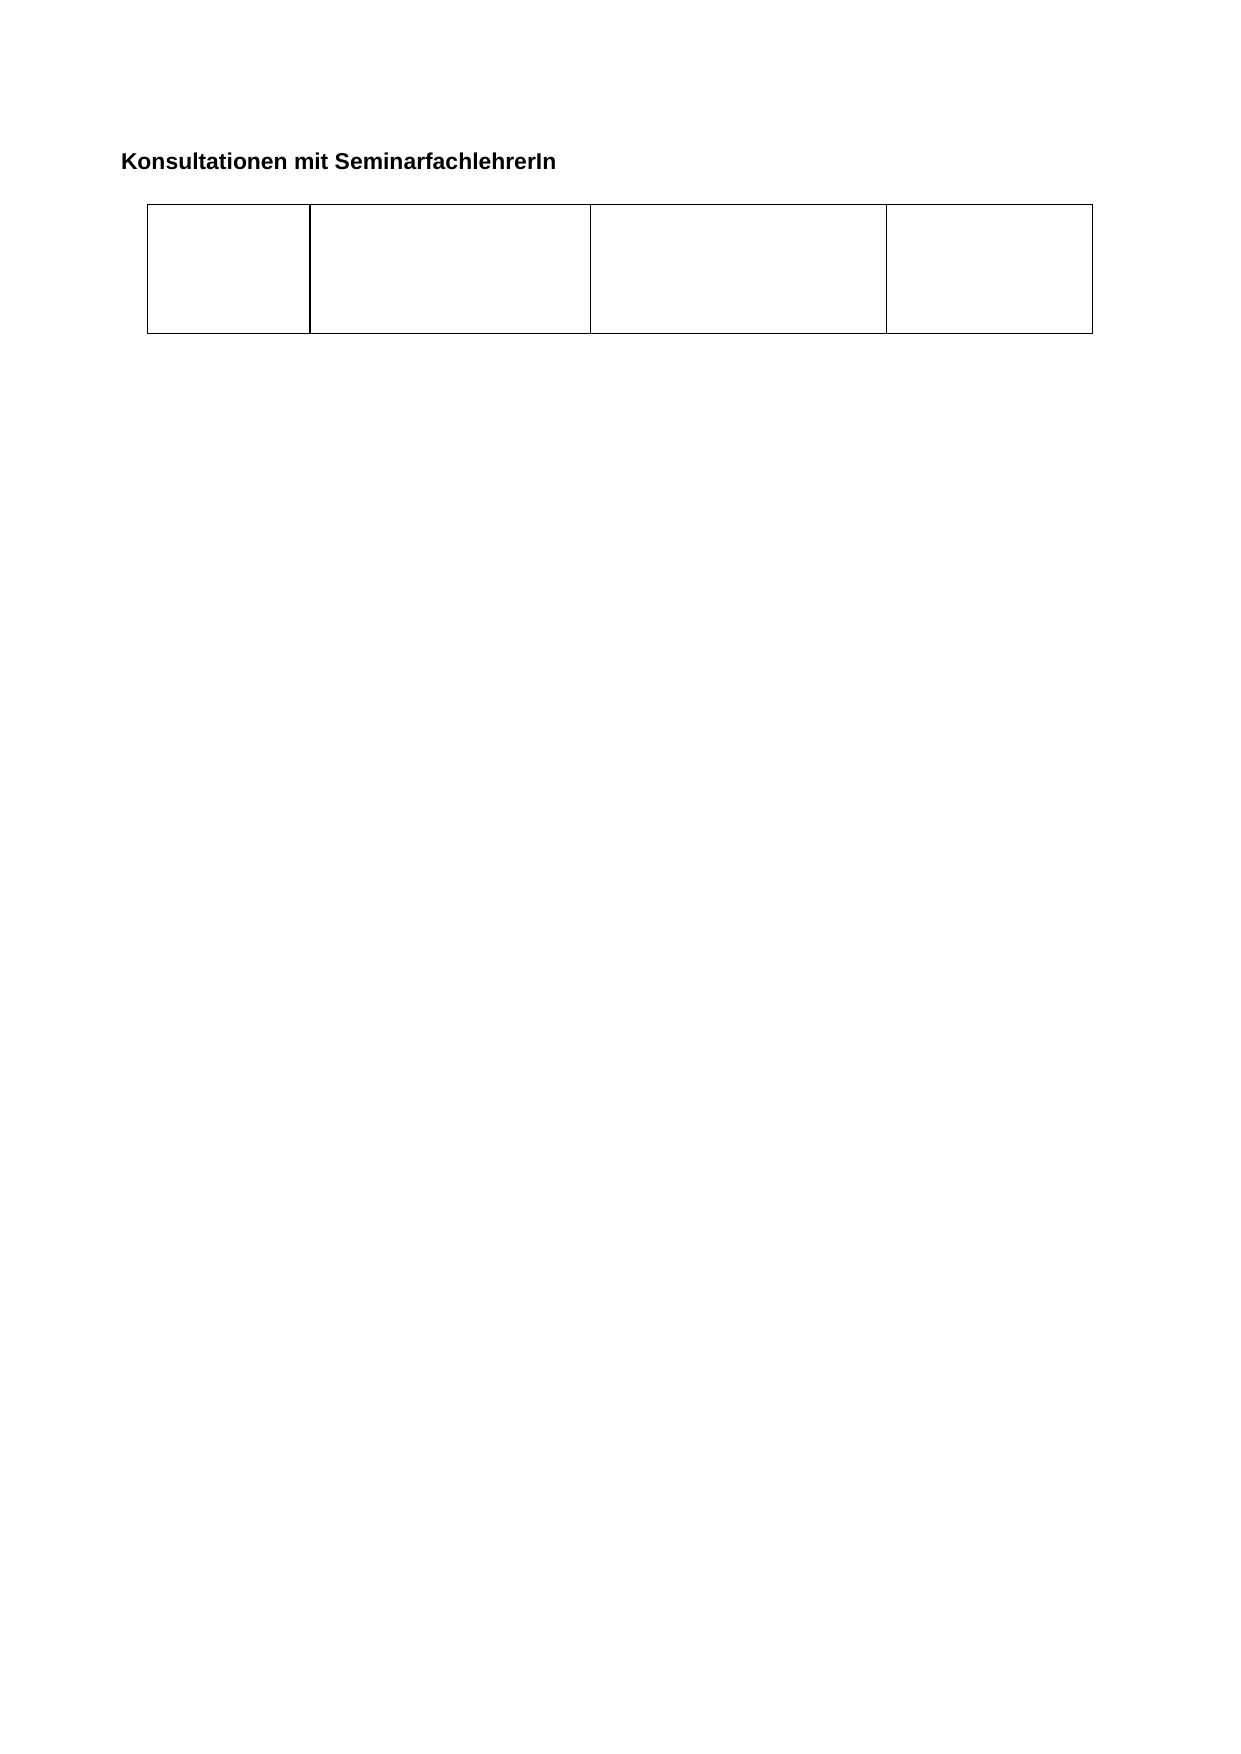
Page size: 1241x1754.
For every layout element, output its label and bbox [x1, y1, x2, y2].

table_cell [887, 205, 1092, 333]
table_cell [148, 205, 309, 333]
table_cell [311, 205, 590, 333]
table_cell [591, 205, 886, 333]
